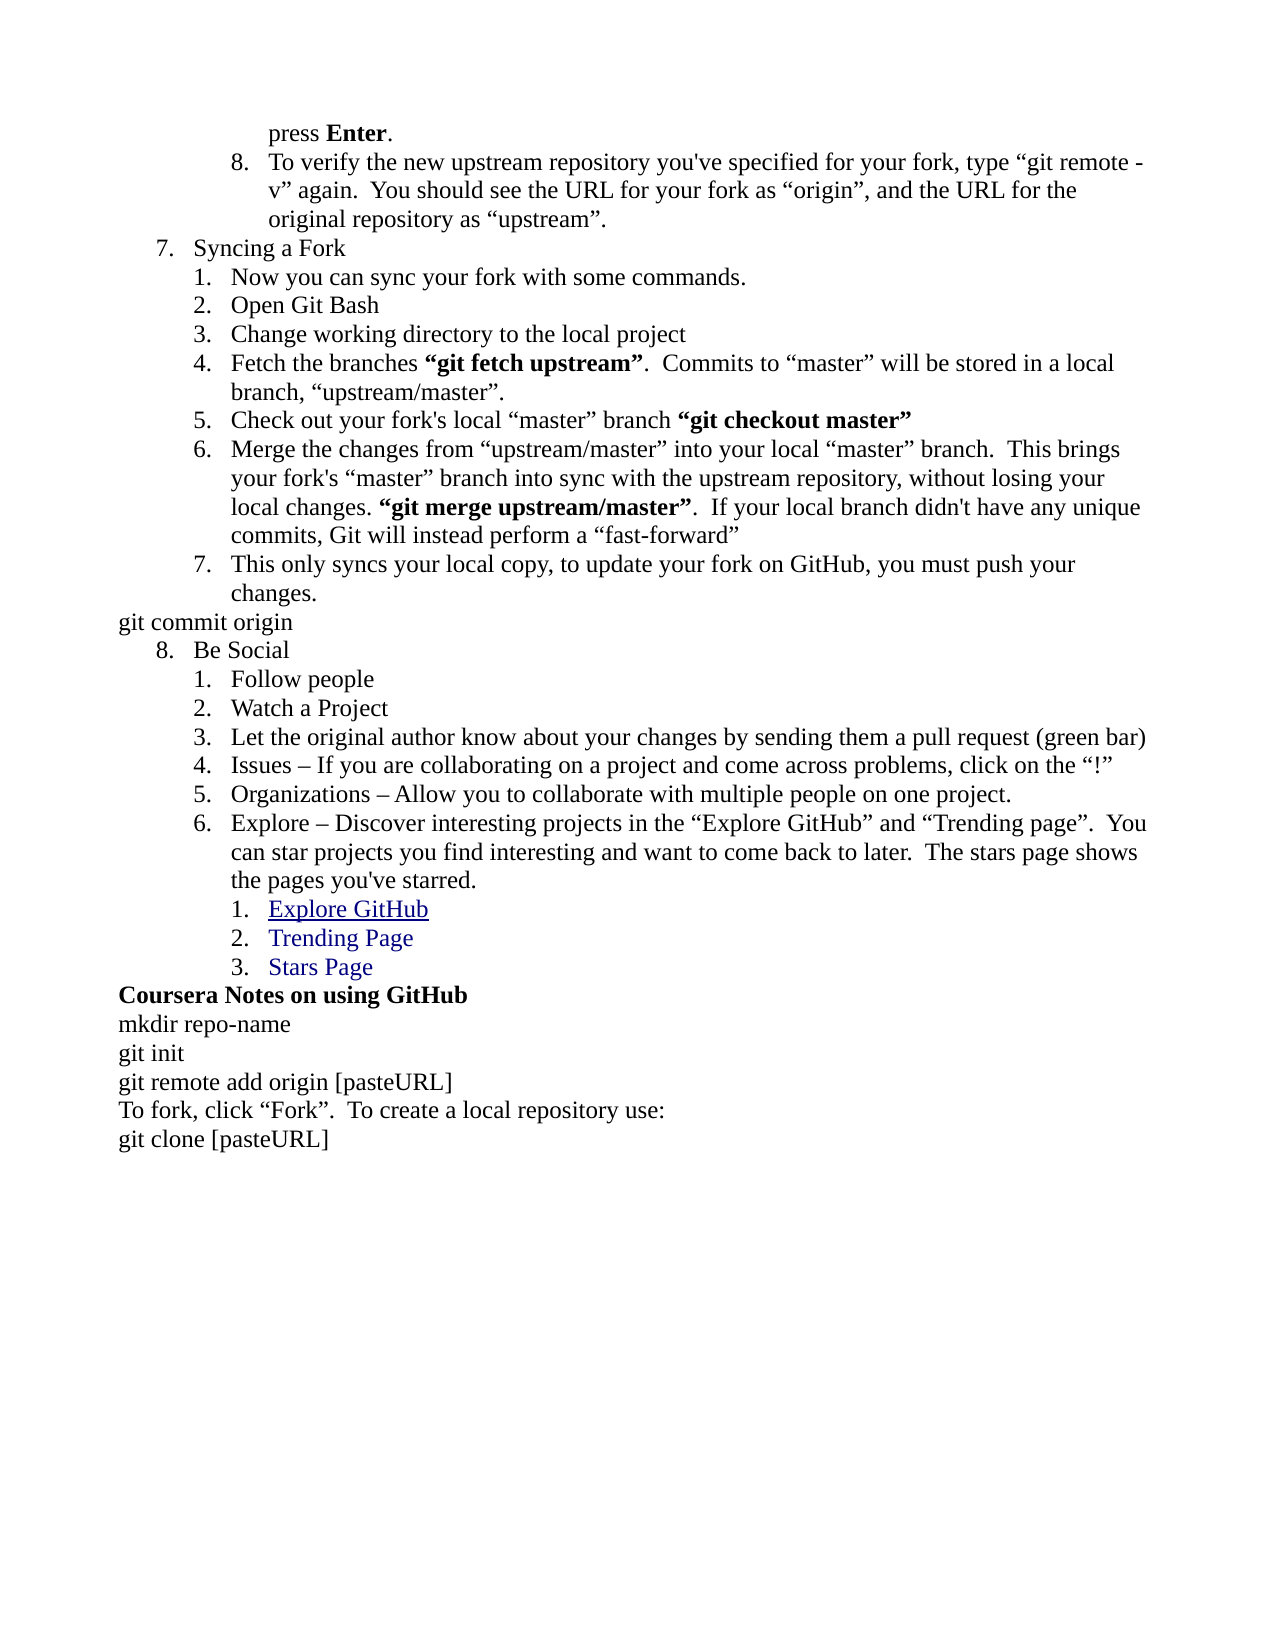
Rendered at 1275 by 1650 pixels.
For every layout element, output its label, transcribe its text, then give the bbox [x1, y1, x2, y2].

list Syncing a Fork [156, 233, 1157, 262]
list Follow people [193, 664, 1157, 693]
list Organizations – Allow you to collaborate with multiple people on one project. [193, 779, 1157, 808]
list Explore GitHub [231, 894, 1157, 923]
text git init [118, 1038, 1157, 1067]
text git commit origin [118, 607, 1157, 636]
text Coursera Notes on using GitHub [118, 981, 1157, 1009]
list press Enter. [231, 118, 1157, 147]
list Check out your fork's local “master” branch “git checkout master” [193, 406, 1157, 434]
list This only syncs your local copy, to update your fork on GitHub, you must push your changes. [193, 549, 1157, 607]
list Explore – Discover interesting projects in the “Explore GitHub” and “Trending page”. You can star projects you find interesting and want to come back to later. The stars page shows the pages you've starred. [193, 808, 1157, 894]
list Open Git Bash [193, 291, 1157, 319]
text mkdir repo-name [118, 1009, 1157, 1038]
list Now you can sync your fork with some commands. [193, 262, 1157, 291]
list Issues – If you are collaborating on a project and come across problems, click on the “!” [193, 751, 1157, 779]
list Watch a Project [193, 693, 1157, 722]
text git remote add origin [pasteURL] [118, 1067, 1157, 1096]
list Change working directory to the local project [193, 319, 1157, 348]
list Be Social [156, 636, 1157, 664]
text To fork, click “Fork”. To create a local repository use: [118, 1096, 1157, 1124]
list To verify the new upstream repository you've specified for your fork, type “git remote -v” again. You should see the URL for your fork as “origin”, and the URL for the original repository as “upstream”. [231, 147, 1157, 233]
list Merge the changes from “upstream/master” into your local “master” branch. This brings your fork's “master” branch into sync with the upstream repository, without losing your local changes. “git merge upstream/master”. If your local branch didn't have any unique commits, Git will instead perform a “fast-forward” [193, 434, 1157, 549]
list Stars Page [231, 952, 1157, 981]
list Fetch the branches “git fetch upstream”. Commits to “master” will be stored in a local branch, “upstream/master”. [193, 348, 1157, 406]
text git clone [pasteURL] [118, 1124, 1157, 1153]
list Let the original author know about your changes by sending them a pull request (green bar) [193, 722, 1157, 751]
list Trending Page [231, 923, 1157, 952]
